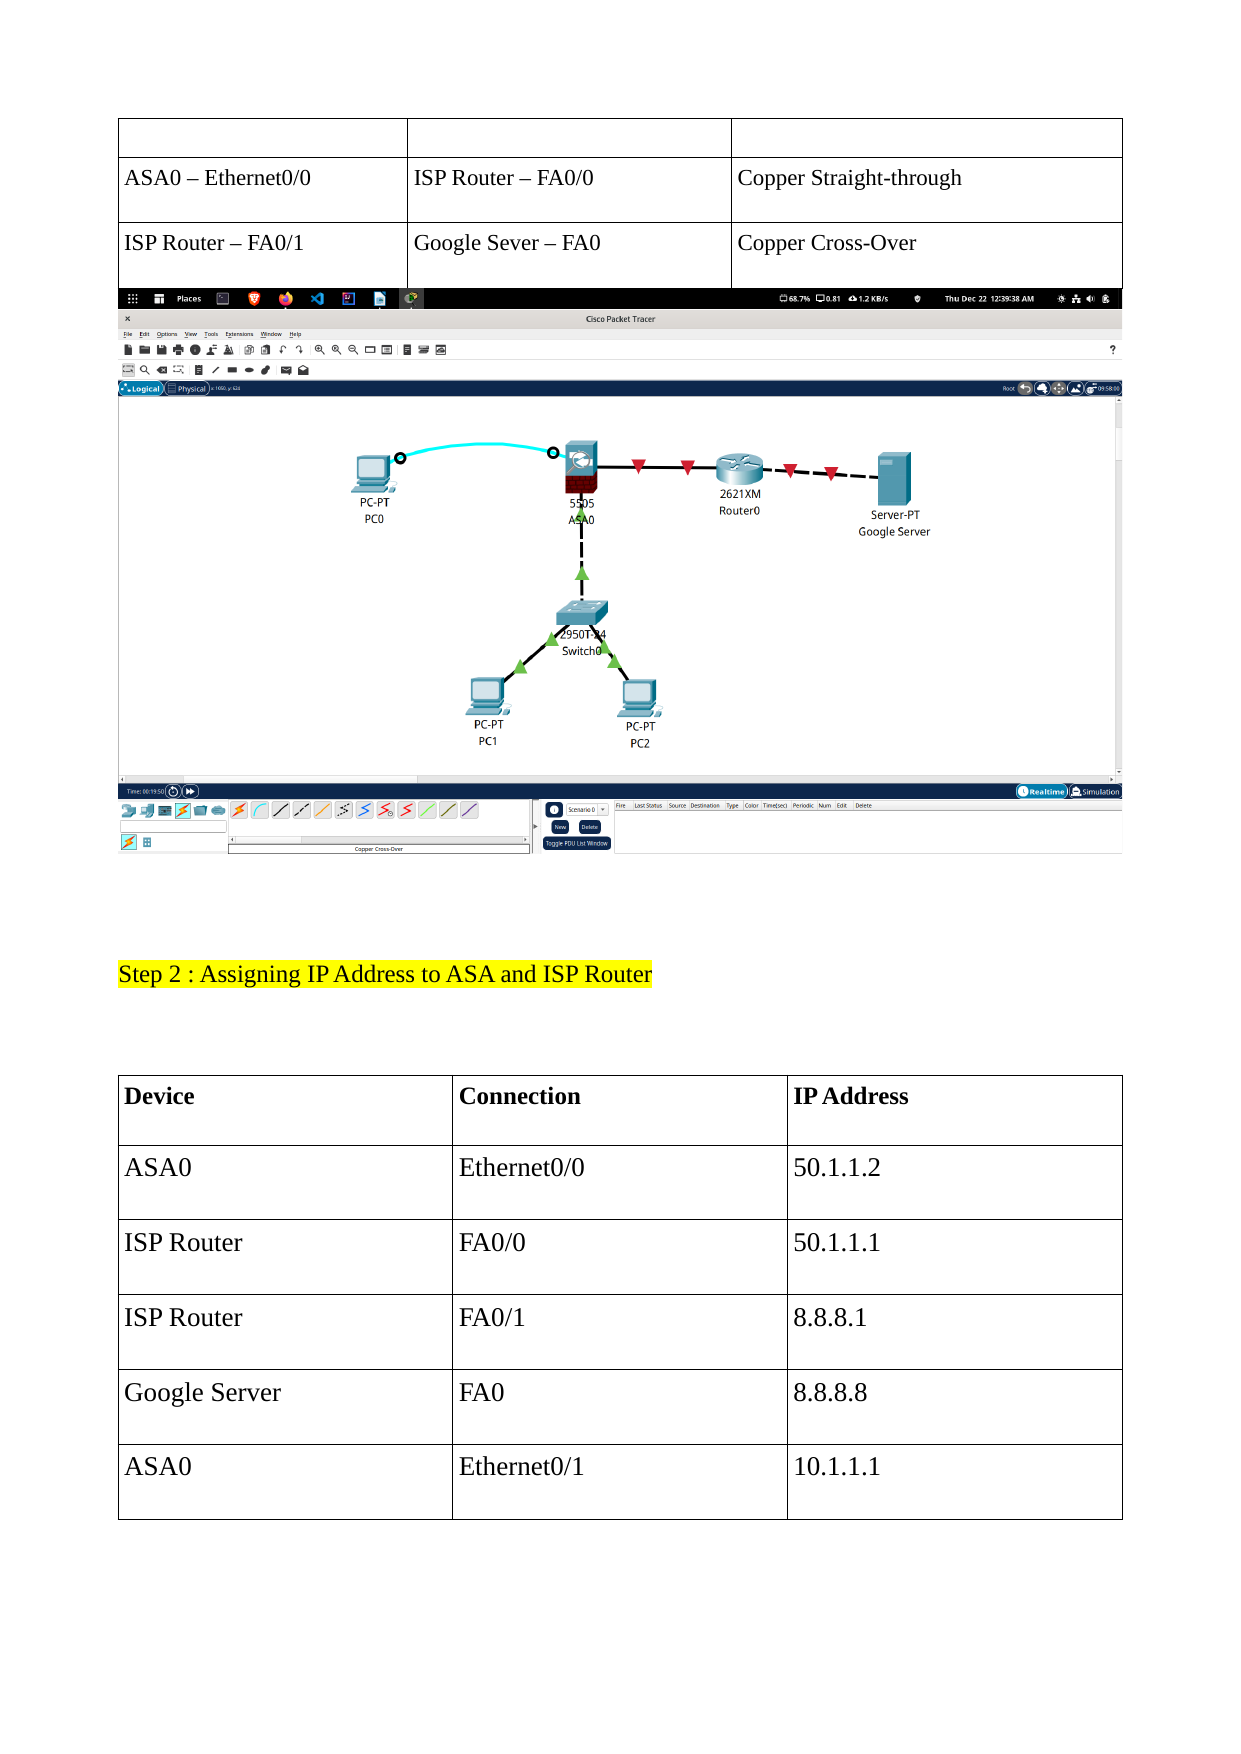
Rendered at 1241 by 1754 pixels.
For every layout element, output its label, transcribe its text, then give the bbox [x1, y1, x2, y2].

table_cell Google Sever – FA0 [408, 223, 731, 287]
table_cell [119, 119, 407, 157]
table_cell ISP Router – FA0/1 [119, 223, 407, 287]
table_cell Google Server [119, 1370, 452, 1444]
table_cell FA0/0 [453, 1220, 787, 1294]
table_cell Copper Cross-Over [732, 223, 1122, 287]
table_cell 8.8.8.1 [788, 1295, 1122, 1369]
table_header Connection [453, 1076, 787, 1144]
table_header IP Address [788, 1076, 1122, 1144]
table_cell ASA0 [119, 1146, 452, 1219]
table_cell [408, 119, 731, 157]
table_cell FA0 [453, 1370, 787, 1444]
table_cell ISP Router [119, 1220, 452, 1294]
table_cell 10.1.1.1 [788, 1445, 1122, 1518]
text Step 2 : Assigning IP Address to ASA and ISP Router [118, 959, 1122, 988]
table_cell FA0/1 [453, 1295, 787, 1369]
table_cell Ethernet0/0 [453, 1146, 787, 1219]
table_cell ASA0 – Ethernet0/0 [119, 158, 407, 222]
table_cell [732, 119, 1122, 157]
table_cell 50.1.1.1 [788, 1220, 1122, 1294]
table_cell ASA0 [119, 1445, 452, 1518]
table_header Device [119, 1076, 452, 1144]
table_cell Ethernet0/1 [453, 1445, 787, 1518]
table_cell 50.1.1.2 [788, 1146, 1122, 1219]
picture [118, 288, 1123, 854]
table_cell Copper Straight-through [732, 158, 1122, 222]
table_cell 8.8.8.8 [788, 1370, 1122, 1444]
table_cell ISP Router – FA0/0 [408, 158, 731, 222]
table_cell ISP Router [119, 1295, 452, 1369]
